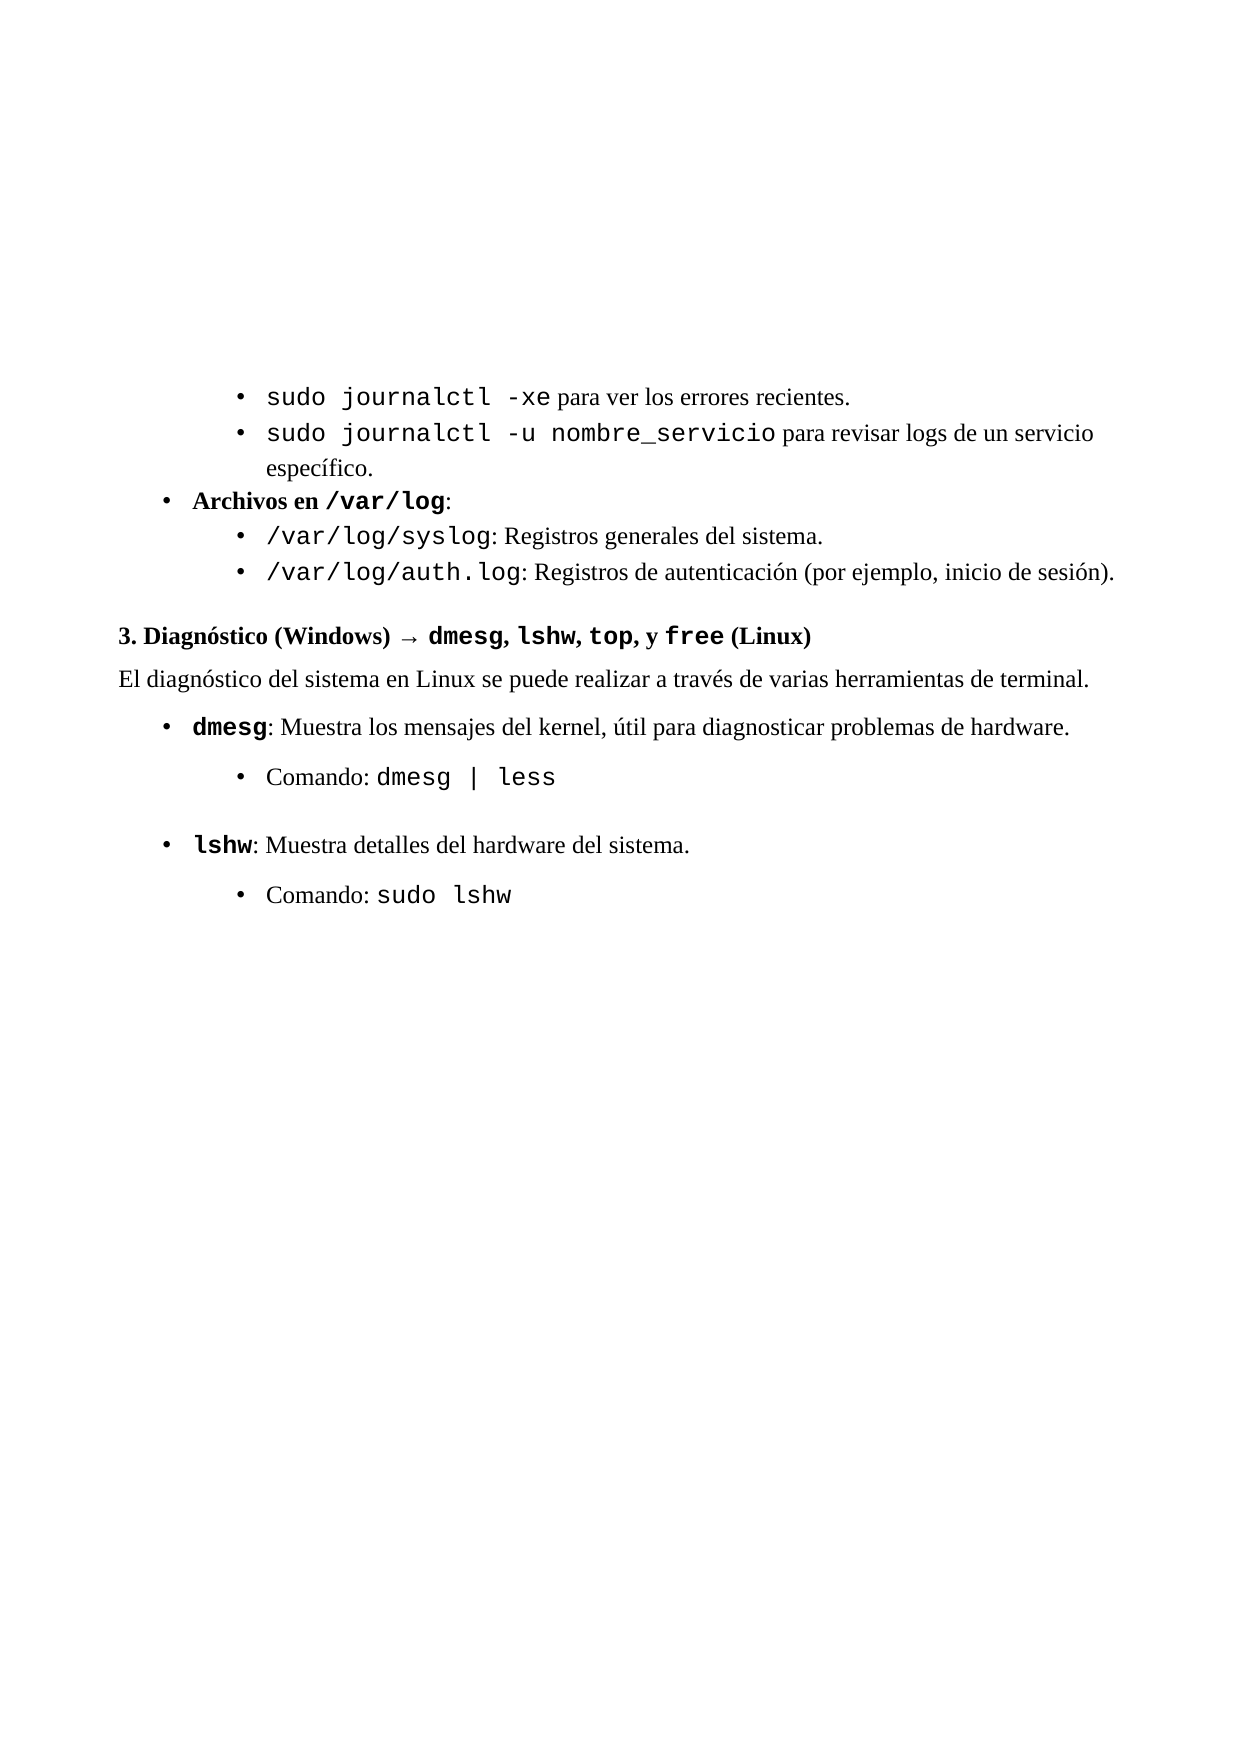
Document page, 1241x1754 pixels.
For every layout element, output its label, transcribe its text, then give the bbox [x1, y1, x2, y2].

list /var/log/auth.log: Registros de autenticación (por ejemplo, inicio de sesión). [236, 557, 1122, 587]
subtitle 3. Diagnóstico (Windows) → dmesg, lshw, top, y free (Linux) [118, 621, 1122, 652]
list sudo journalctl -u nombre_servicio para revisar logs de un servicio específico. [236, 418, 1122, 482]
list sudo journalctl -xe para ver los errores recientes. [236, 382, 1122, 413]
list /var/log/syslog: Registros generales del sistema. [236, 521, 1122, 552]
list Comando: dmesg | less [236, 762, 1122, 793]
text El diagnóstico del sistema en Linux se puede realizar a través de varias herramientas de terminal. [118, 664, 1122, 693]
list Archivos en /var/log: [162, 486, 1122, 517]
list dmesg: Muestra los mensajes del kernel, útil para diagnosticar problemas de hardware. [162, 712, 1122, 743]
list Comando: sudo lshw [236, 880, 1122, 911]
list lshw: Muestra detalles del hardware del sistema. [162, 830, 1122, 861]
